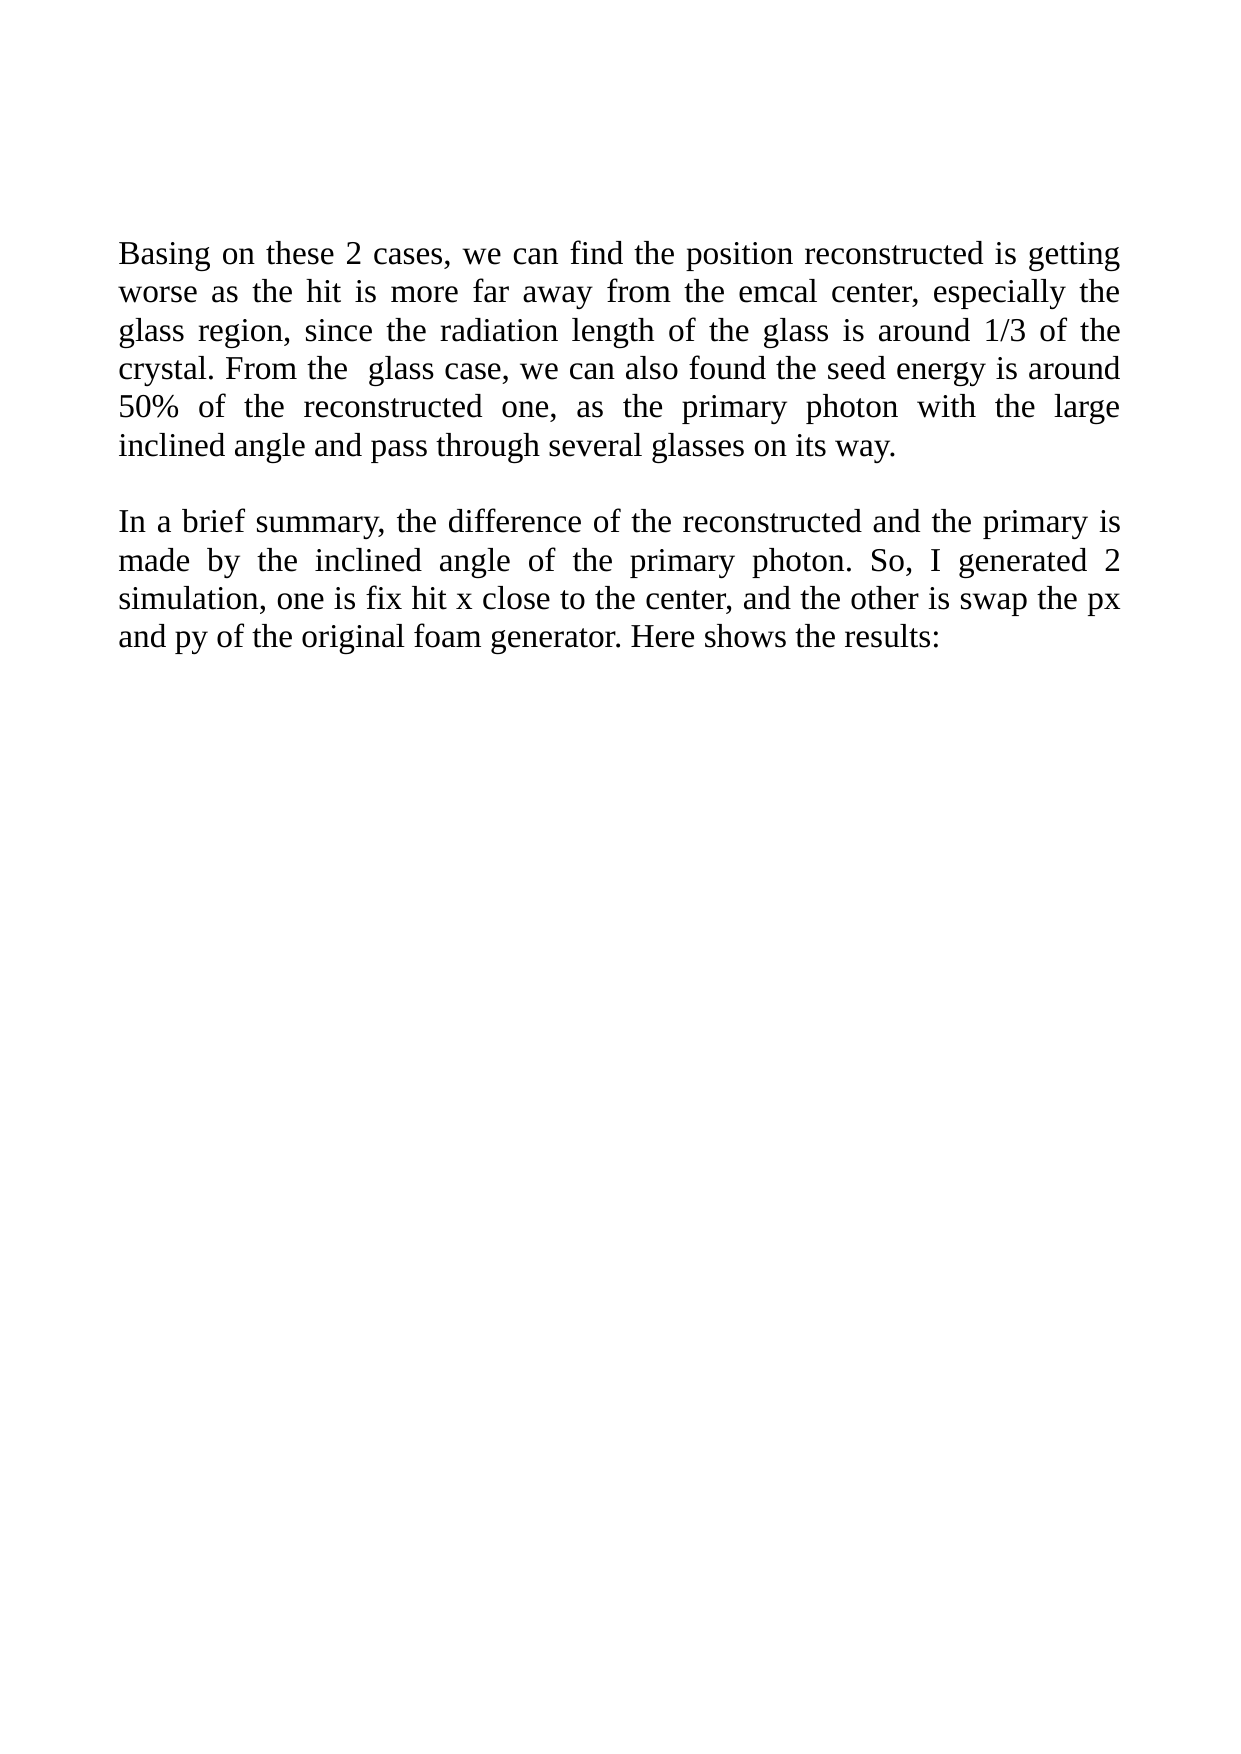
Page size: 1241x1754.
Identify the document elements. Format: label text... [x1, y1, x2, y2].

text Basing on these 2 cases, we can find the position reconstructed is getting worse as the hit is more far away from the emcal center, especially the glass region, since the radiation length of the glass is around 1/3 of the crystal. From the glass case, we can also found the seed energy is around 50% of the reconstructed one, as the primary photon with the large inclined angle and pass through several glasses on its way. [118, 233, 1122, 463]
text In a brief summary, the difference of the reconstructed and the primary is made by the inclined angle of the primary photon. So, I generated 2 simulation, one is fix hit x close to the center, and the other is swap the px and py of the original foam generator. Here shows the results: [118, 501, 1122, 655]
